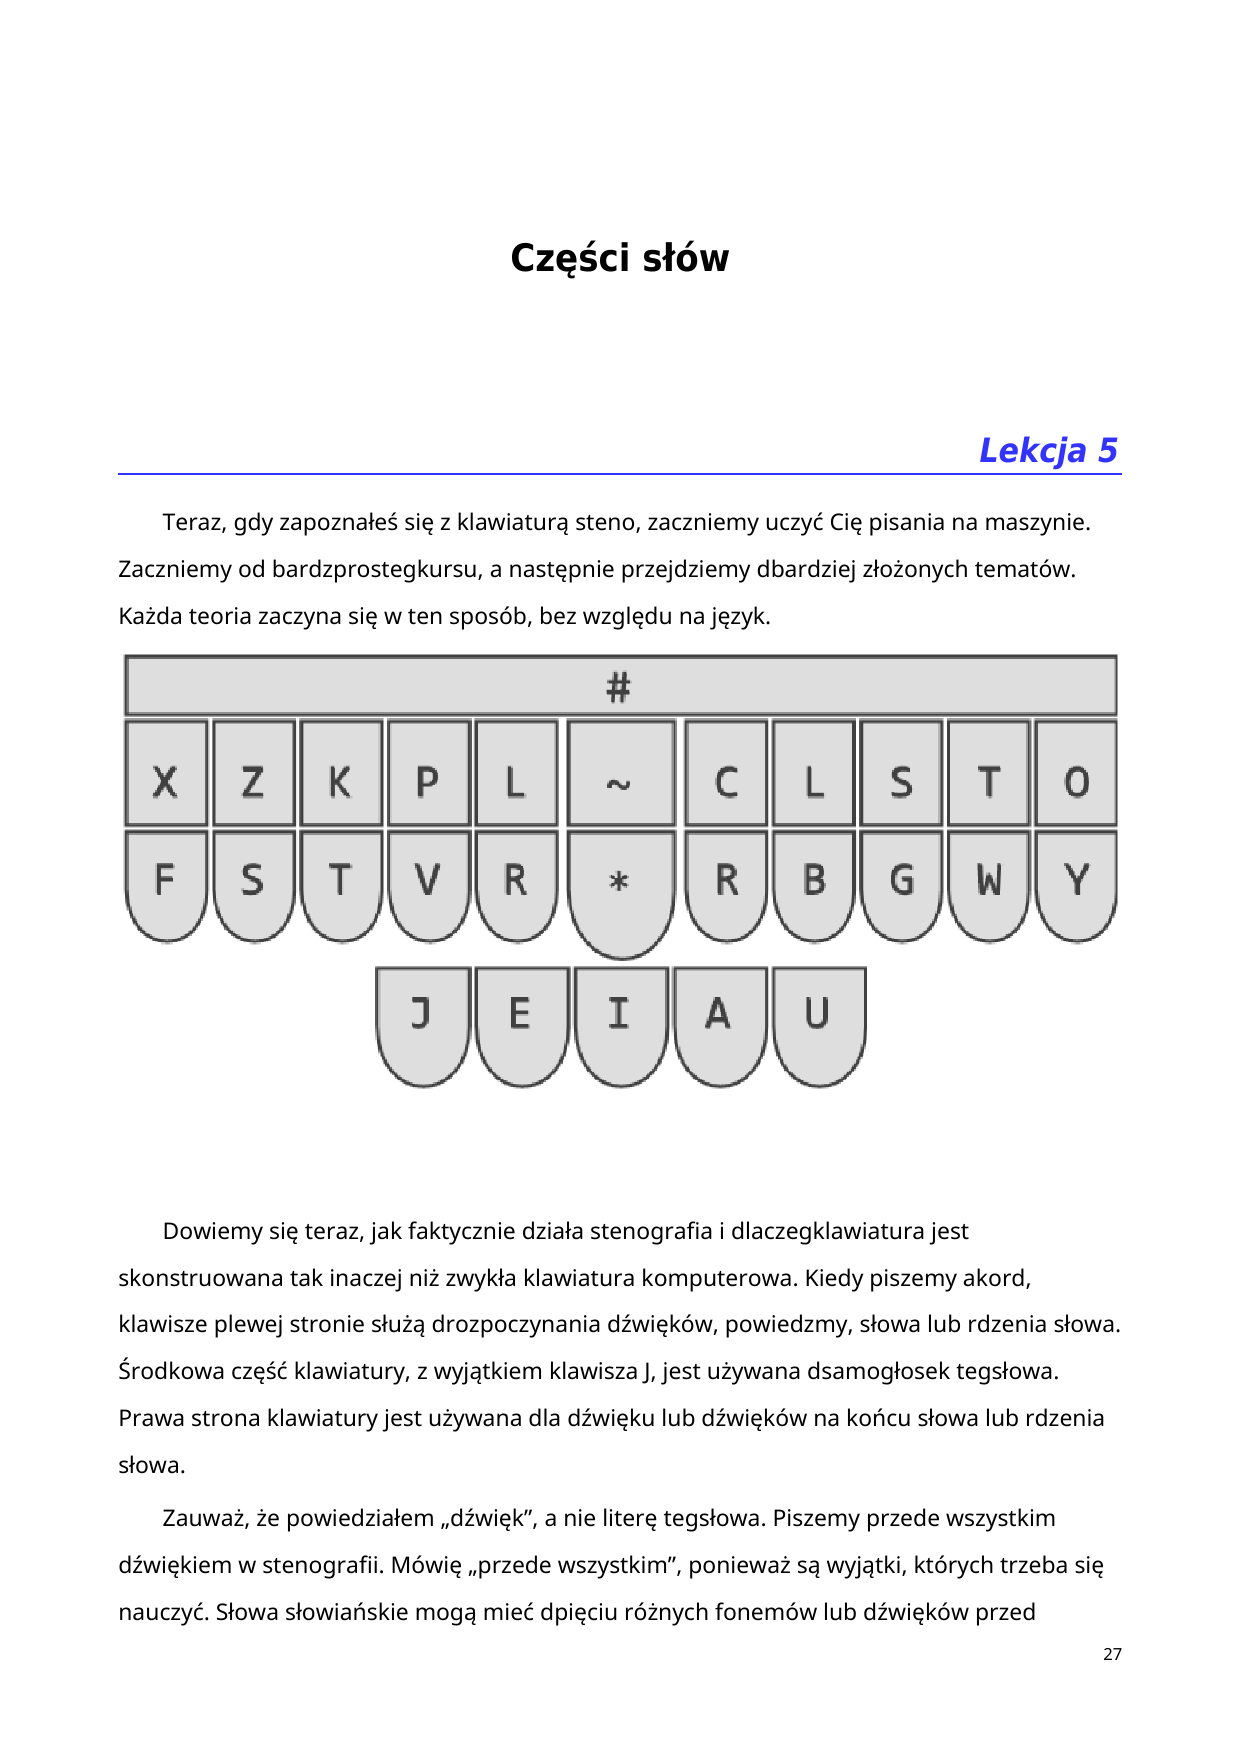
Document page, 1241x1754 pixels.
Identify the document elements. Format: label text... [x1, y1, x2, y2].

text Zauważ, że powiedziałem „dźwięk”, a nie literę tegsłowa. Piszemy przede wszystkim dźwiękiem w stenografii. Mówię „przede wszystkim”, ponieważ są wyjątki, których trzeba się nauczyć. Słowa słowiańskie mogą mieć dpięciu różnych fonemów lub dźwięków przed [118, 1502, 1122, 1627]
picture [118, 649, 1123, 1094]
text Teraz, gdy zapoznałeś się z klawiaturą steno, zaczniemy uczyć Cię pisania na maszynie. Zaczniemy od bardzprostegkursu, a następnie przejdziemy dbardziej złożonych tematów. Każda teoria zaczyna się w ten sposób, bez względu na język. [118, 506, 1122, 631]
subtitle Lekcja 5 [118, 428, 1122, 473]
subtitle Części słów [118, 236, 1122, 280]
text Dowiemy się teraz, jak faktycznie działa stenografia i dlaczegklawiatura jest skonstruowana tak inaczej niż zwykła klawiatura komputerowa. Kiedy piszemy akord, klawisze plewej stronie służą drozpoczynania dźwięków, powiedzmy, słowa lub rdzenia słowa. Środkowa część klawiatury, z wyjątkiem klawisza J, jest używana dsamogłosek tegsłowa. Prawa strona klawiatury jest używana dla dźwięku lub dźwięków na końcu słowa lub rdzenia słowa. [118, 1215, 1122, 1480]
